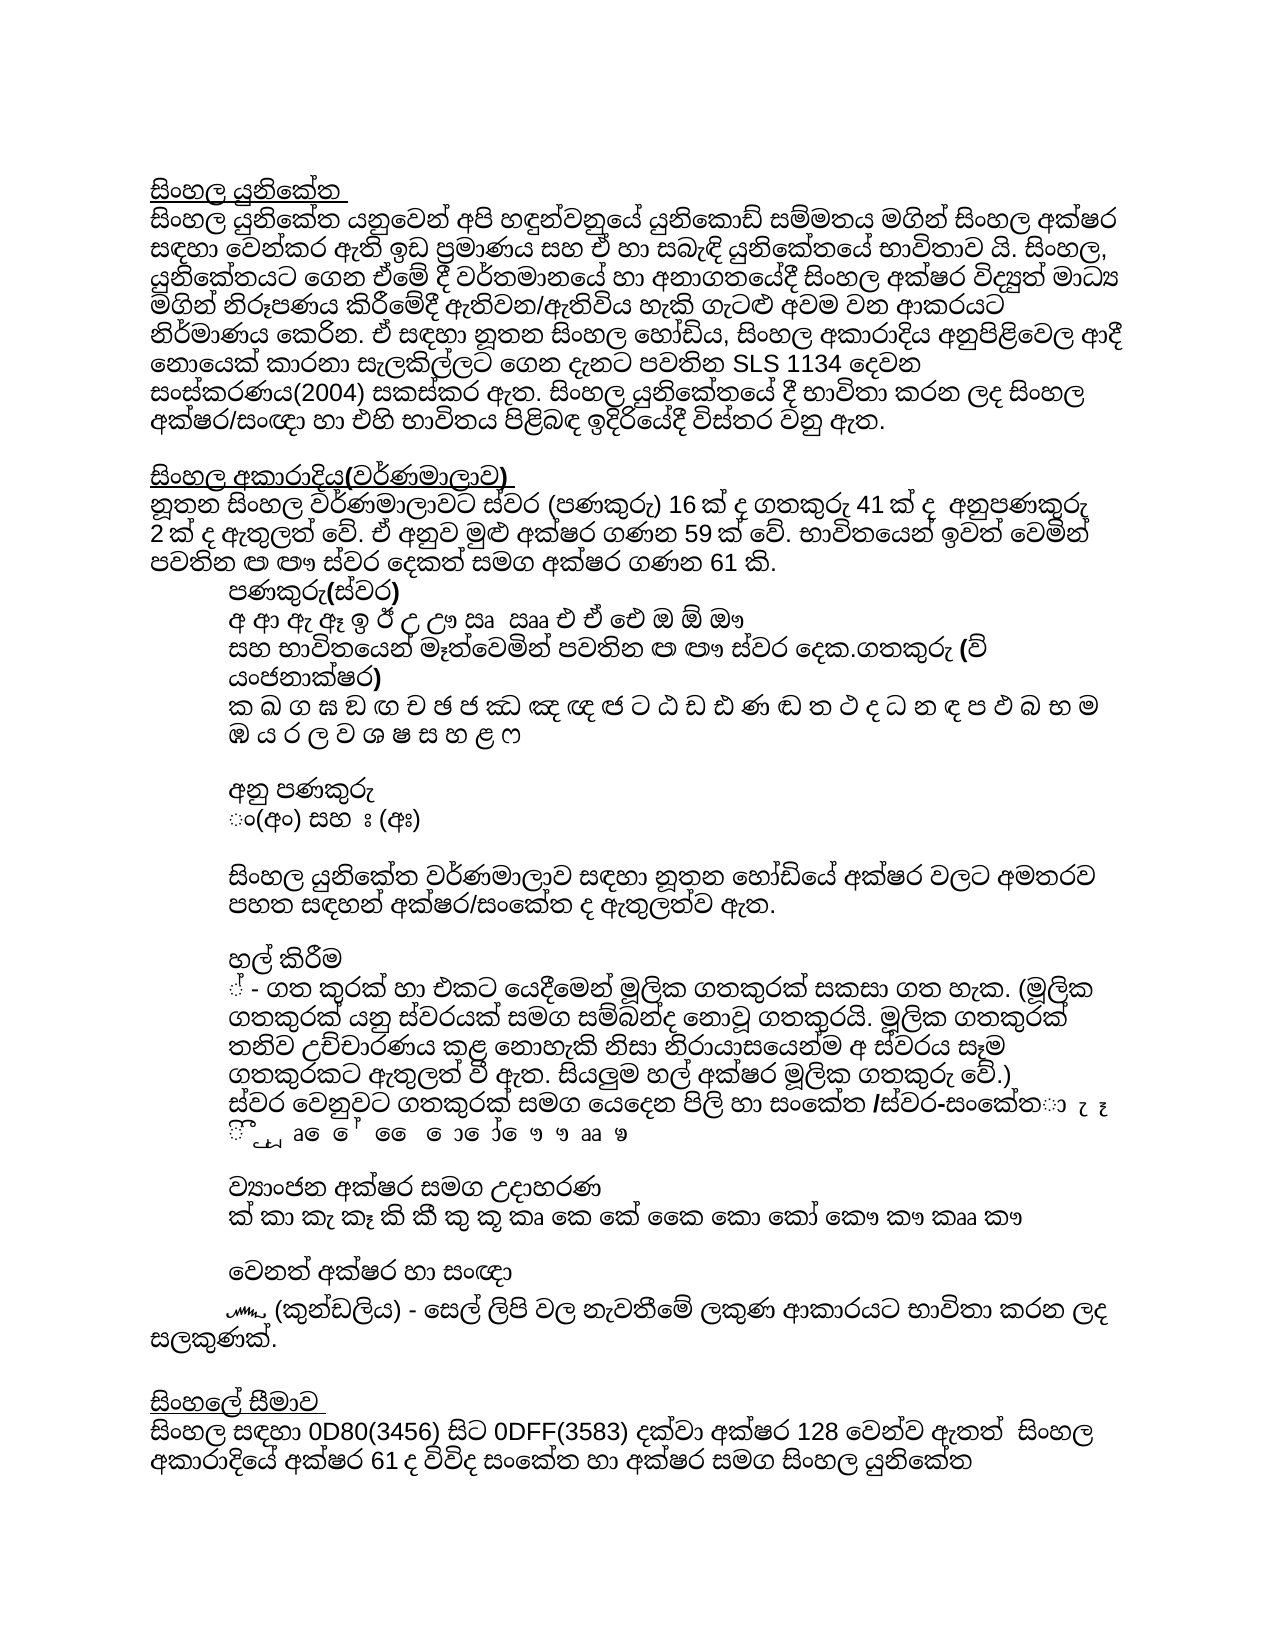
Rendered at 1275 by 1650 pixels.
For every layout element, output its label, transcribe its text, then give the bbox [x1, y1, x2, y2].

text ව්‍යාංජන අක්ෂර සමග උදාහරණ [228, 1173, 1109, 1202]
text ක ඛ ග ඝ ඞ ඟ ච ඡ ජ ඣ ඤ ඥ ඦ ට ඨ ඩ ඪ ණ ඬ ත ථ ද ධ න ඳ ප ඵ බ භ ම ඹ ය ර ල ව ශ ෂ ස හ ළ ෆ [228, 691, 1109, 749]
text පණකුරු(ස්වර) [228, 576, 1109, 605]
text හල් කිරීම [228, 945, 267, 974]
text සිංහල යුනිකේත වර්ණමාලාව සඳහා නූතන හෝඩියේ අක්ෂර වලට අමතරව පහත සඳහන් අක්ෂර/සංකේත ද ඇතුලත්ව ඇත. [228, 862, 1109, 919]
text ං(අං) සහ ඃ (අඃ) [228, 804, 1109, 833]
text සිංහල යුනිකේත [150, 176, 1125, 205]
text ක් කා කැ කෑ කි කී කු කූ කෘ කෙ කේ කෛ කො කෝ කෞ කෟ කෲ කෟ [228, 1202, 1109, 1231]
text සිංහල අකාරාදිය(වර්ණමාලාව) [150, 461, 1125, 490]
text සිංහලේ සීමාව [223, 1388, 1125, 1417]
text හල් කිරීම [254, 945, 1109, 974]
text සිංහල සඳහා 0D80(3456) සිට 0DFF(3583) දක්වා අක්ෂර 128 වෙන්ව ඇතත් සිංහල අකාරාදියේ අක්ෂර 61ද විවිද සංකේත හා අක්ෂර සමග සිංහල යුනිකේත [150, 1417, 1125, 1474]
text ෴ (කුන්ඩලිය) - සෙල් ලිපි වල නැවතීමේ ලකුණ ආකාරයට භාවිතා කරන ලද සලකුණක්. [150, 1295, 1125, 1352]
text ස්වර වෙනුවට ගතකුරක් සමග යෙදෙන පිලි හා සංකේත /ස්වර-සංකේතා ැ ෑ ි ී ු ූ ෘ ‍ෙ ේ ෛ ො ෝ ෞ ෟ ෲ ෳ [228, 1089, 1109, 1147]
text සිංහල යුනිකේත යනුවෙන් අපි හඳුන්ව‍නුයේ යුනිකොඩ් සම්මතය මගින් සිංහල අක්ෂර සඳහා වෙන්කර ඇති ඉඩ ප්‍රමාණය සහ ඒ හා සබැඳි යුනිකේතයේ භාවිතාව යි. සිංහල, යුනිකේතයට ගෙන ඒමේ දී වර්තමානයේ හා අනාගතයේදී සිංහල අක්ෂර විද්‍යුත් මාධ්‍ය මගින් නිරූපණය කිරීමේදී ඇතිවන/‍ඇතිවිය හැකි ගැටළු අවම වන ආකරයට නිර්මාණය කෙරින. ඒ සඳහා නූතන සිංහල හෝඩිය, සිංහල අකාරාදිය අනු‍පිළිවෙල ආදී නොයෙක් කාරනා සැලකිල්ල‍ට ගෙන දැනට පවතින SLS 1134 දෙවන සංස්කරණය(2004) සකස්කර ඇත. සිංහල යුනිකේතයේ දී භාවිතා කරන ලද සිංහල‍ අක්ෂර/සංඥා හා එහි භාවිතය පිළිබඳ ඉදිරියේදී විස්තර වනු ඇත. [150, 205, 1125, 435]
text වෙනත් අක්ෂර හා සංඥා [228, 1257, 1109, 1286]
text සහ භාවිතයෙන් මෑත්වෙමින් පවතින ඏ ඐ ස්වර දෙක.ගතකුරු (ව්‍යංජනාක්ෂර) [228, 634, 1109, 691]
text අනු පණකුරු [228, 775, 1109, 804]
text නූතන සිංහල වර්ණමාලාවට ස්වර (පණකුරු) 16ක් ද ගතකුරු 41ක් ද අනුපණකුරු 2ක් ද ඇතුලත් වේ. ඒ අනුව මුළු අක්ෂර ගණන 59ක් වේ. භාවිතයෙන් ඉවත් වෙමින් පවතින ඏ ඐ ස්වර දෙකත් සමග අක්ෂර ගණන 61 කි. [150, 490, 1125, 576]
text සිංහලේ සීමාව [150, 1388, 236, 1413]
text අ ආ ඇ ඈ ඉ ඊ උ ඌ ඍ ඎ එ ඒ ඓ ඔ ඕ ඖ [228, 605, 1109, 634]
text ් - ගත කුරක් හා එකට යෙදීමෙන් මූලික ගතකුරක් සකසා ගත හැක. (මූලික ගතකුරක් යනු ස්වරයක් සමග සම්බන්ද නොවූ ගතකුර‍යි. මූලික ගතකුරක් තනිව උච්චාරණය කළ නොහැකි නිසා නිරායාසයෙන්ම අ ස්වරය සෑම ගතකුරකට ඇතුලත් වී ඇත. සියලුම හල් අක්ෂර මූලික ගතකුරු වේ.) [228, 974, 1109, 1089]
